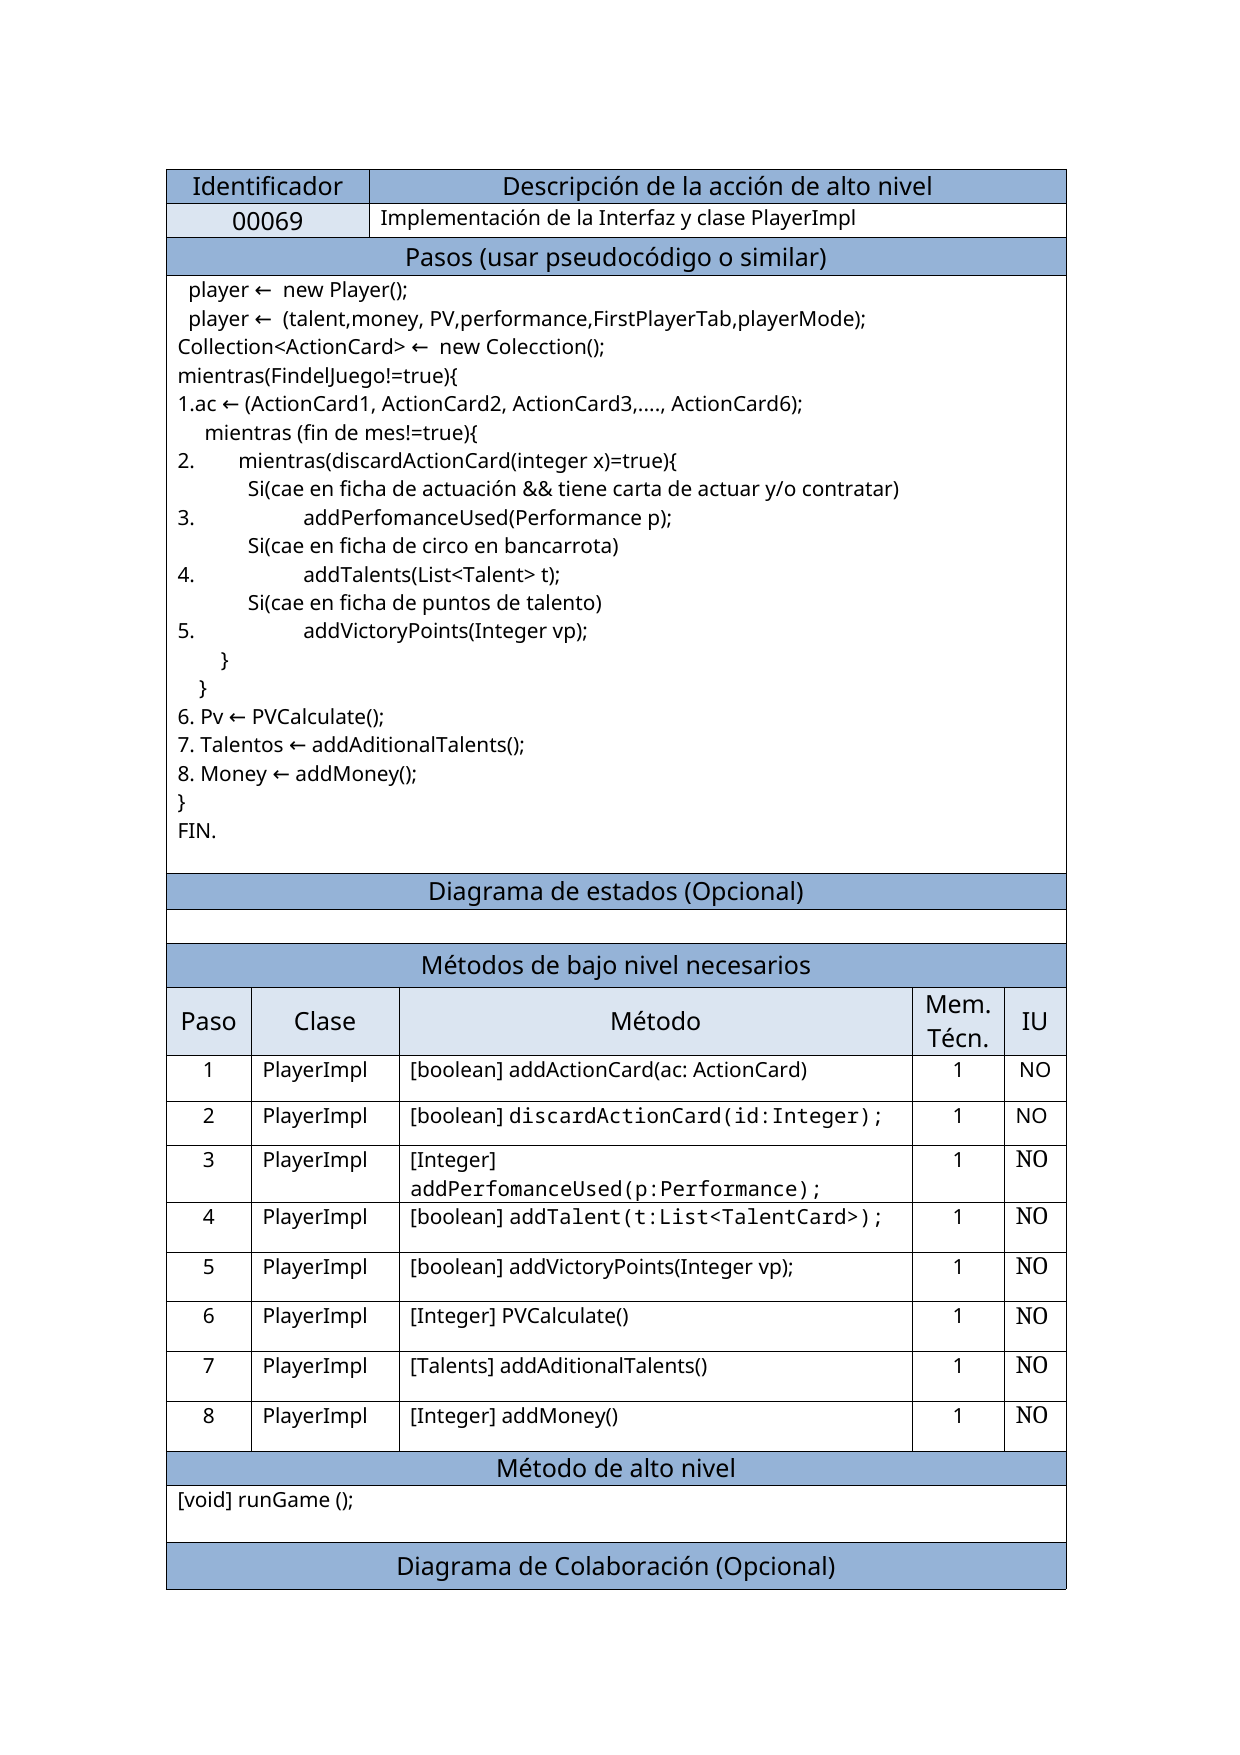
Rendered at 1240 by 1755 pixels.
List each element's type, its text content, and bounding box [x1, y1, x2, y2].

table_cell PlayerImpl [252, 1402, 399, 1451]
table_cell 1 [913, 1302, 1004, 1351]
table_cell PlayerImpl [252, 1253, 399, 1301]
table_cell PlayerImpl [252, 1056, 399, 1101]
table_cell [Integer] addPerfomanceUsed(p:Performance); [400, 1146, 912, 1202]
table_cell NO [1005, 1102, 1066, 1145]
table_cell PlayerImpl [252, 1102, 399, 1145]
table_cell 8 [167, 1402, 251, 1451]
table_cell NO [1005, 1352, 1066, 1401]
table_cell [void] runGame (); [167, 1486, 1066, 1542]
table_header Identificador [167, 170, 369, 203]
table_cell player ← new Player(); player ← (talent,money, PV,performance,FirstPlayerTab,playerMode); Collection<ActionCard> ← new Colecction(); mientras(FindelJuego!=true){ 1.ac ← (ActionCard1, ActionCard2, ActionCard3,...., ActionCard6); mientras (fin de mes!=true){ 2. mientras(discardActionCard(integer x)=true){ Si(cae en ficha de actuación && tiene carta de actuar y/o contratar) 3. addPerfomanceUsed(Performance p); Si(cae en ficha de circo en bancarrota) 4. addTalents(List<Talent> t); Si(cae en ficha de puntos de talento) 5. addVictoryPoints(Integer vp); } } 6. Pv ← PVCalculate(); 7. Talentos ← addAditionalTalents(); 8. Money ← addMoney(); } FIN. [167, 276, 1066, 873]
table_cell 1 [913, 1352, 1004, 1401]
table_cell Diagrama de Colaboración (Opcional) [167, 1543, 1066, 1589]
table_cell Diagrama de estados (Opcional) [167, 874, 1066, 909]
table_cell Método [400, 988, 912, 1055]
table_cell NO [1005, 1253, 1066, 1301]
table_cell Método de alto nivel [167, 1452, 1066, 1485]
table_cell PlayerImpl [252, 1352, 399, 1401]
table_cell IU [1005, 988, 1066, 1055]
table_cell PlayerImpl [252, 1203, 399, 1252]
table_header Descripción de la acción de alto nivel [370, 170, 1066, 203]
table_cell NO [1005, 1146, 1066, 1202]
table_cell Paso [167, 988, 251, 1055]
table_cell Clase [252, 988, 399, 1055]
table_cell 1 [913, 1146, 1004, 1202]
table_cell [boolean] addActionCard(ac: ActionCard) [400, 1056, 912, 1101]
table_cell 00069 [167, 204, 369, 237]
table_cell [boolean] addVictoryPoints(Integer vp); [400, 1253, 912, 1301]
table_cell 1 [913, 1203, 1004, 1252]
table_cell 1 [913, 1253, 1004, 1301]
table_cell PlayerImpl [252, 1146, 399, 1202]
table_cell [Integer] PVCalculate() [400, 1302, 912, 1351]
table_cell 1 [167, 1056, 251, 1101]
table_cell 1 [913, 1102, 1004, 1145]
table_cell NO [1005, 1203, 1066, 1252]
table_cell PlayerImpl [252, 1302, 399, 1351]
table_cell 3 [167, 1146, 251, 1202]
table_cell 1 [913, 1056, 1004, 1101]
table_cell NO [1005, 1302, 1066, 1351]
table_cell [boolean] addTalent(t:List<TalentCard>); [400, 1203, 912, 1252]
table_cell Pasos (usar pseudocódigo o similar) [167, 238, 1066, 275]
table_cell [Talents] addAditionalTalents() [400, 1352, 912, 1401]
table_cell 5 [167, 1253, 251, 1301]
table_cell [Integer] addMoney() [400, 1402, 912, 1451]
table_cell Implementación de la Interfaz y clase PlayerImpl [370, 204, 1066, 237]
table_cell 7 [167, 1352, 251, 1401]
table_cell 2 [167, 1102, 251, 1145]
table_cell 4 [167, 1203, 251, 1252]
table_cell Métodos de bajo nivel necesarios [167, 944, 1066, 987]
table_cell [167, 910, 1066, 943]
table_cell NO [1005, 1056, 1066, 1101]
table_cell 1 [913, 1402, 1004, 1451]
table_cell NO [1005, 1402, 1066, 1451]
table_cell [boolean] discardActionCard(id:Integer); [400, 1102, 912, 1145]
table_cell 6 [167, 1302, 251, 1351]
table_cell Mem. Técn. [913, 988, 1004, 1055]
